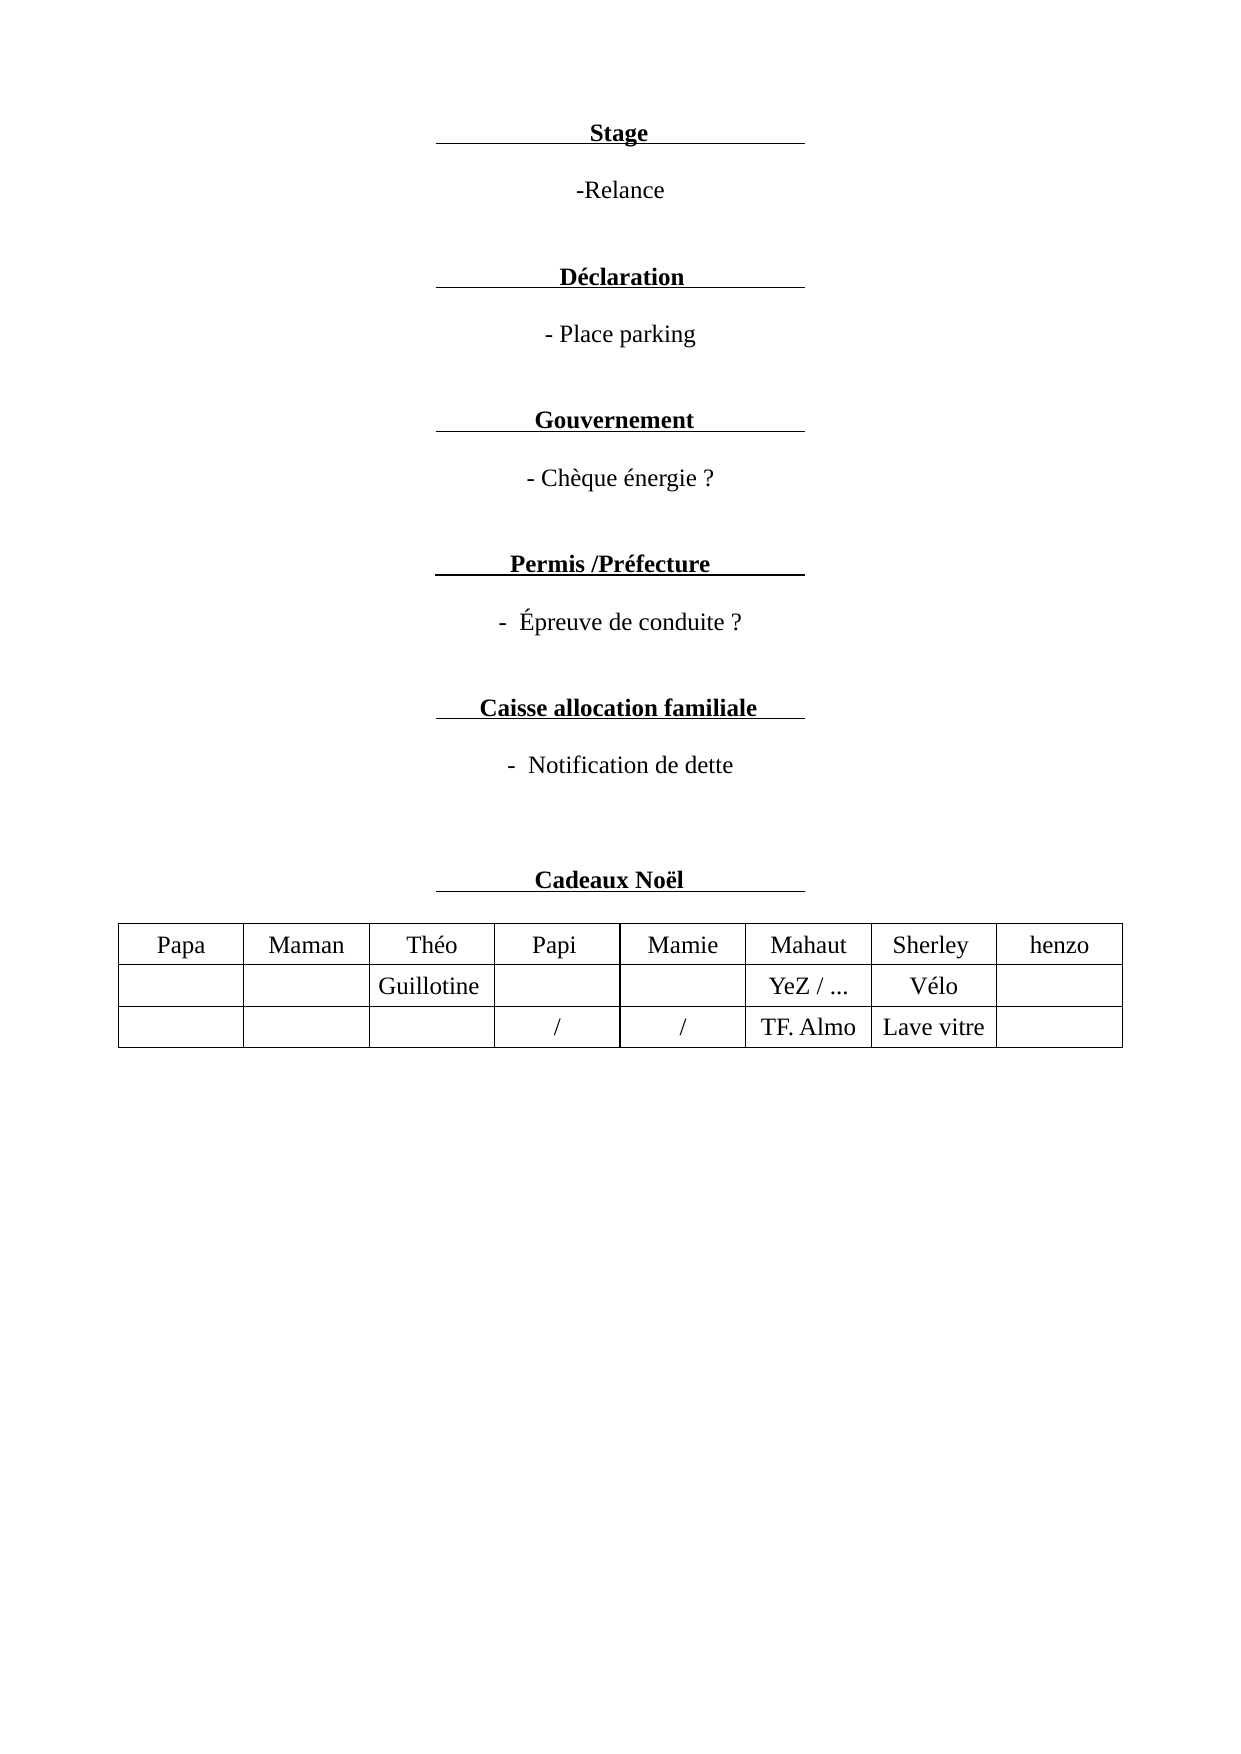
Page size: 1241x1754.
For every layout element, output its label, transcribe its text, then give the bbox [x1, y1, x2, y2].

text Stage [118, 118, 1122, 147]
table_header Sherley [872, 924, 996, 964]
table_cell [244, 1007, 369, 1047]
table_header Mahaut [746, 924, 871, 964]
table_cell TF. Almo [746, 1007, 871, 1047]
table_header Maman [244, 924, 369, 964]
table_header Mamie [621, 924, 745, 964]
table_cell [370, 1007, 494, 1047]
table_cell YeZ / ... [746, 965, 871, 1006]
table_cell [495, 965, 619, 1006]
text - Chèque énergie ? [118, 463, 1122, 492]
table_cell [997, 965, 1122, 1006]
table_cell [997, 1007, 1122, 1047]
table_cell [119, 965, 243, 1006]
table_cell Lave vitre [872, 1007, 996, 1047]
table_header Papi [495, 924, 619, 964]
table_cell Guillotine [370, 965, 494, 1006]
table_cell [621, 965, 745, 1006]
text Cadeaux Noël [118, 866, 1122, 894]
table_header henzo [997, 924, 1122, 964]
text - Notification de dette [118, 751, 1122, 779]
table_cell [244, 965, 369, 1006]
table_cell / [621, 1007, 745, 1047]
table_cell Vélo [872, 965, 996, 1006]
table_header Papa [119, 924, 243, 964]
text - Épreuve de conduite ? [118, 607, 1122, 636]
table_cell / [495, 1007, 619, 1047]
text - Place parking [118, 319, 1122, 348]
table_cell [119, 1007, 243, 1047]
text Caisse allocation familiale [118, 693, 1122, 722]
text -Relance [118, 176, 1122, 204]
text Gouvernement [118, 406, 1122, 434]
text Permis /Préfecture [118, 549, 1122, 578]
text Déclaration [118, 262, 1122, 291]
table_header Théo [370, 924, 494, 964]
